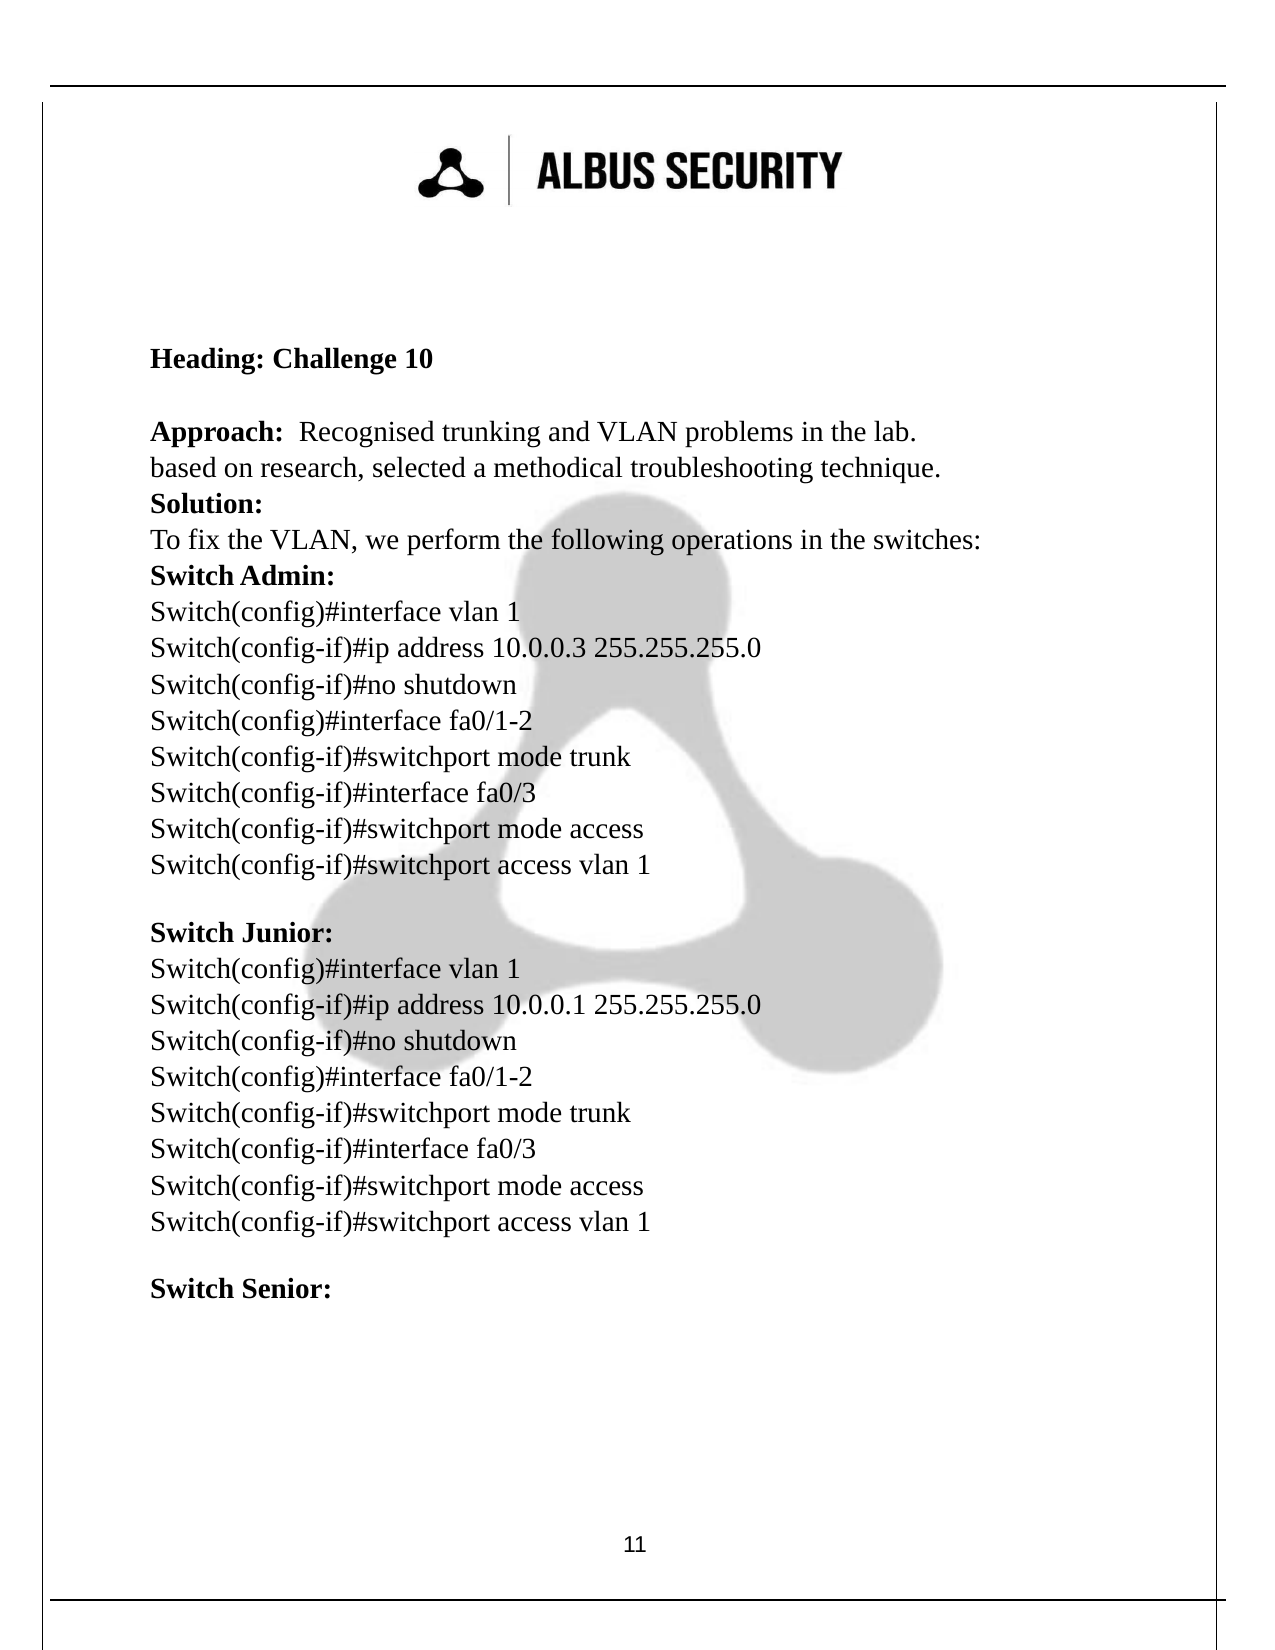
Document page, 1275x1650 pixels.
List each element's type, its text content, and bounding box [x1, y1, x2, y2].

text Switch(config-if)#ip address 10.0.0.3 255.255.255.0 [150, 631, 1178, 664]
text Heading: Challenge 10 Approach: Recognised trunking and VLAN problems in the lab. based on research, selected a methodical troubleshooting technique. Solution: To fix the VLAN, we perform the following operations in the switches: [150, 341, 1178, 556]
text Switch(config)#interface fa0/1-2 [150, 703, 1178, 736]
text Switch(config)#interface fa0/1-2 [150, 1059, 1178, 1093]
text Switch Admin: [150, 558, 1178, 592]
text Switch Senior: [150, 1271, 1178, 1304]
picture [150, 176, 177, 251]
text Switch(config-if)#interface fa0/3 [150, 775, 1178, 809]
text Switch Junior: [150, 915, 1178, 948]
text Switch(config)#interface vlan 1 [150, 594, 1178, 628]
picture [414, 134, 847, 207]
picture [849, 161, 878, 204]
text Switch(config-if)#no shutdown [150, 667, 1178, 700]
text Switch(config-if)#switchport mode trunk [150, 1095, 1178, 1129]
text Switch(config-if)#switchport mode trunk [150, 739, 1178, 773]
text Switch(config-if)#switchport access vlan 1 [150, 1204, 1178, 1237]
picture [142, 344, 1110, 1312]
text Switch(config-if)#switchport access vlan 1 [150, 847, 1178, 881]
text Switch(config-if)#ip address 10.0.0.1 255.255.255.0 [150, 987, 1178, 1021]
text Switch(config-if)#interface fa0/3 [150, 1132, 1178, 1165]
text Switch(config-if)#switchport mode access [150, 1168, 1178, 1201]
text Switch(config-if)#switchport mode access [150, 811, 1178, 845]
text Switch(config)#interface vlan 1 [150, 951, 1178, 984]
text Switch(config-if)#no shutdown [150, 1023, 1178, 1057]
